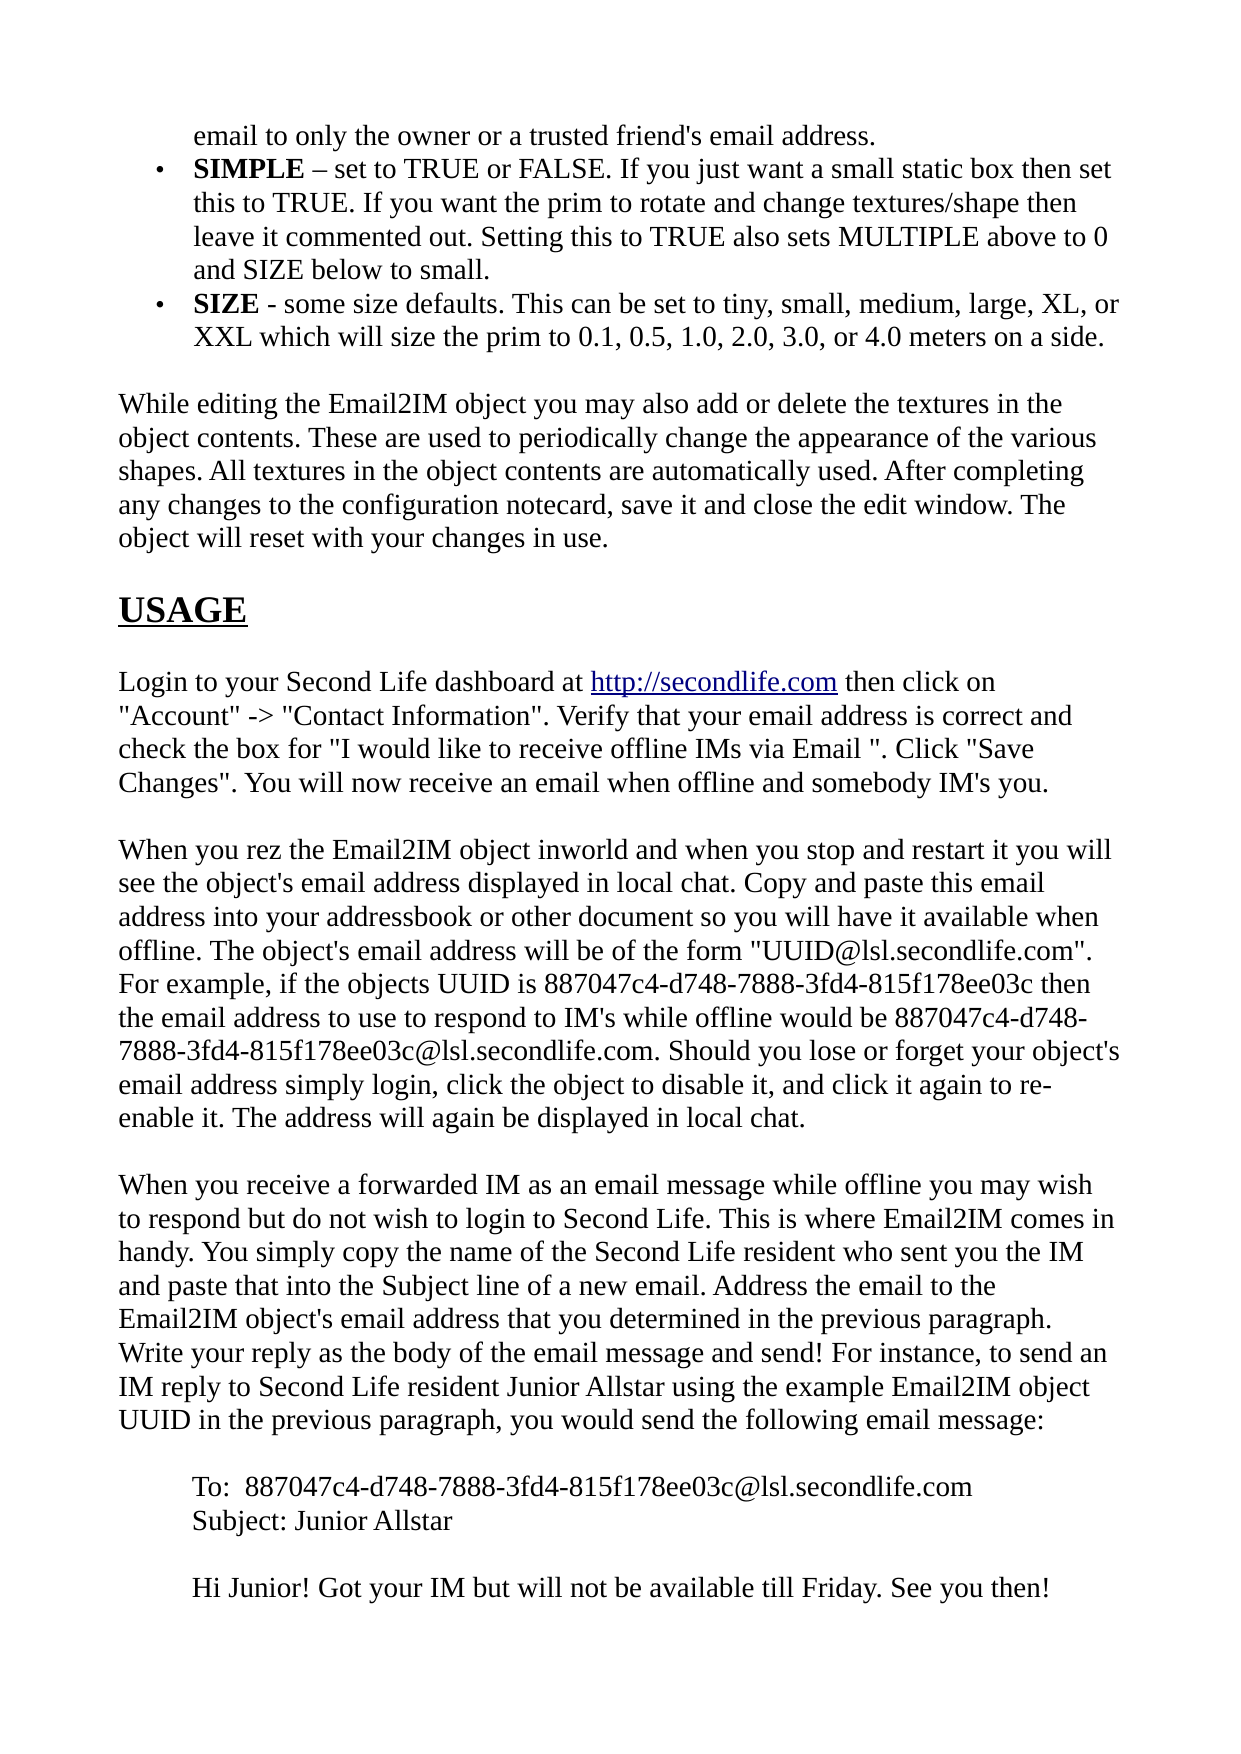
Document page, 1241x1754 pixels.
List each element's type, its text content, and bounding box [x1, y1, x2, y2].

list SIZE - some size defaults. This can be set to tiny, small, medium, large, XL, or XXL which will size the prim to 0.1, 0.5, 1.0, 2.0, 3.0, or 4.0 meters on a side. [156, 286, 1122, 353]
list SIMPLE – set to TRUE or FALSE. If you just want a small static box then set this to TRUE. If you want the prim to rotate and change textures/shape then leave it commented out. Setting this to TRUE also sets MULTIPLE above to 0 and SIZE below to small. [156, 152, 1122, 286]
text While editing the Email2IM object you may also add or delete the textures in the object contents. These are used to periodically change the appearance of the various shapes. All textures in the object contents are automatically used. After completing any changes to the configuration notecard, save it and close the edit window. The object will reset with your changes in use. [118, 386, 1122, 554]
text To: 887047c4-d748-7888-3fd4-815f178ee03c@lsl.secondlife.com [118, 1469, 1122, 1503]
text Subject: Junior Allstar [118, 1503, 1122, 1536]
text When you receive a forwarded IM as an email message while offline you may wish to respond but do not wish to login to Second Life. This is where Email2IM comes in handy. You simply copy the name of the Second Life resident who sent you the IM and paste that into the Subject line of a new email. Address the email to the Email2IM object's email address that you determined in the previous paragraph. Write your reply as the body of the email message and send! For instance, to send an IM reply to Second Life resident Junior Allstar using the example Email2IM object UUID in the previous paragraph, you would send the following email message: [118, 1167, 1122, 1436]
list email to only the owner or a trusted friend's email address. [156, 118, 1122, 152]
text USAGE [118, 588, 1122, 631]
text Hi Junior! Got your IM but will not be available till Friday. See you then! [118, 1570, 1122, 1603]
text Login to your Second Life dashboard at http://secondlife.com then click on "Account" -> "Contact Information". Verify that your email address is correct and check the box for "I would like to receive offline IMs via Email ". Click "Save Changes". You will now receive an email when offline and somebody IM's you. [118, 664, 1122, 798]
text When you rez the Email2IM object inworld and when you stop and restart it you will see the object's email address displayed in local chat. Copy and paste this email address into your addressbook or other document so you will have it available when offline. The object's email address will be of the form "UUID@lsl.secondlife.com". For example, if the objects UUID is 887047c4-d748-7888-3fd4-815f178ee03c then the email address to use to respond to IM's while offline would be 887047c4-d748-7888-3fd4-815f178ee03c@lsl.secondlife.com. Should you lose or forget your object's email address simply login, click the object to disable it, and click it again to re-enable it. The address will again be displayed in local chat. [118, 832, 1122, 1134]
